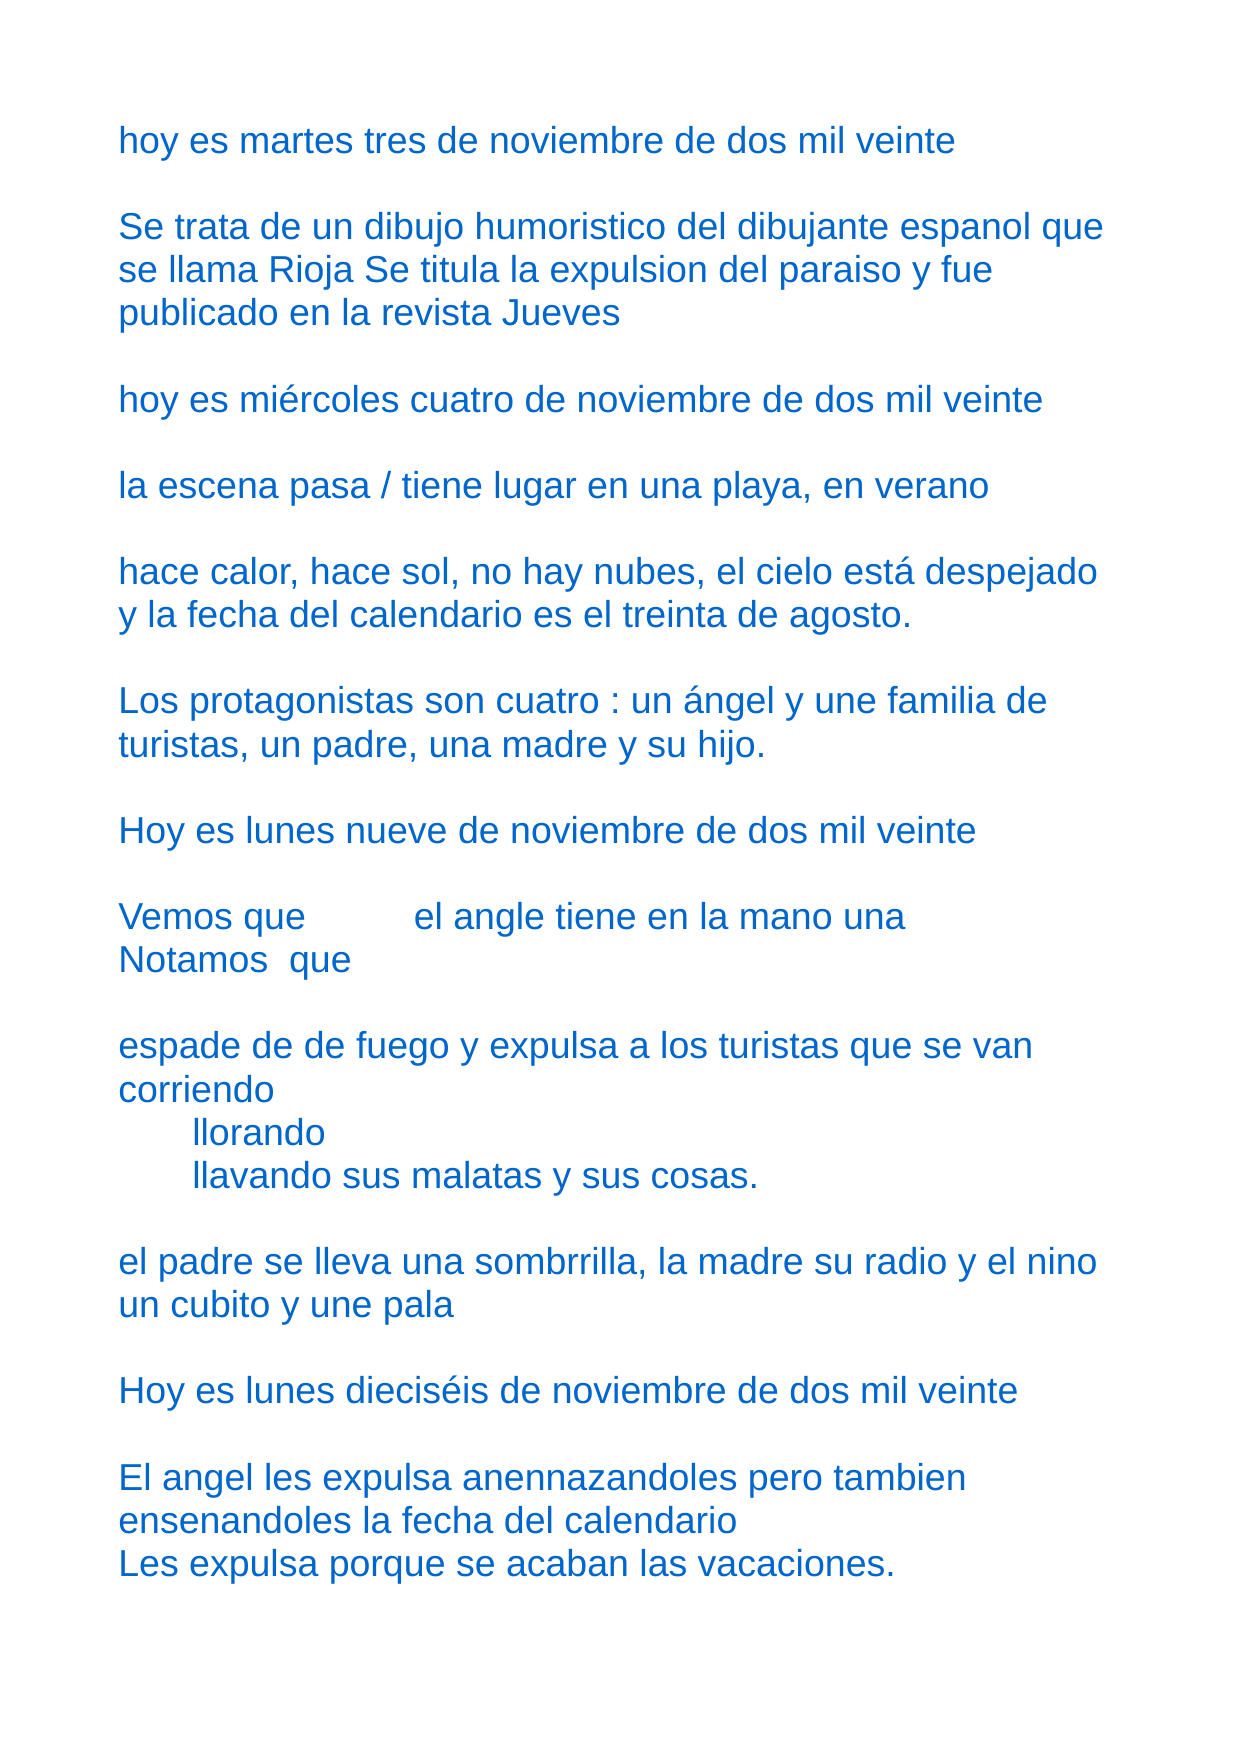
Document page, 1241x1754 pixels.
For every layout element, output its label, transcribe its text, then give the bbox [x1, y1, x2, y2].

text espade de de fuego y expulsa a los turistas que se van corriendo [118, 1024, 1122, 1110]
text y la fecha del calendario es el treinta de agosto. [118, 592, 1122, 636]
text Les expulsa porque se acaban las vacaciones. [118, 1541, 1122, 1584]
text llorando [118, 1110, 1122, 1153]
text Se trata de un dibujo humoristico del dibujante espanol que se llama Rioja Se titula la expulsion del paraiso y fue publicado en la revista Jueves [118, 204, 1122, 334]
text hoy es miércoles cuatro de noviembre de dos mil veinte [118, 377, 1122, 420]
text ensenandoles la fecha del calendario [118, 1498, 1122, 1541]
text llavando sus malatas y sus cosas. [118, 1153, 1122, 1196]
text Notamos que [118, 937, 1122, 981]
text hace calor, hace sol, no hay nubes, el cielo está despejado [118, 549, 1122, 592]
text Hoy es lunes nueve de noviembre de dos mil veinte [118, 808, 1122, 851]
text el padre se lleva una sombrrilla, la madre su radio y el nino un cubito y une pala [118, 1239, 1122, 1326]
text Los protagonistas son cuatro : un ángel y une familia de turistas, un padre, una madre y su hijo. [118, 679, 1122, 765]
text la escena pasa / tiene lugar en una playa, en verano [118, 463, 1122, 506]
text El angel les expulsa anennazandoles pero tambien [118, 1455, 1122, 1498]
text Hoy es lunes dieciséis de noviembre de dos mil veinte [118, 1369, 1122, 1412]
text hoy es martes tres de noviembre de dos mil veinte [118, 118, 1122, 161]
text Vemos que el angle tiene en la mano una [118, 894, 1122, 937]
